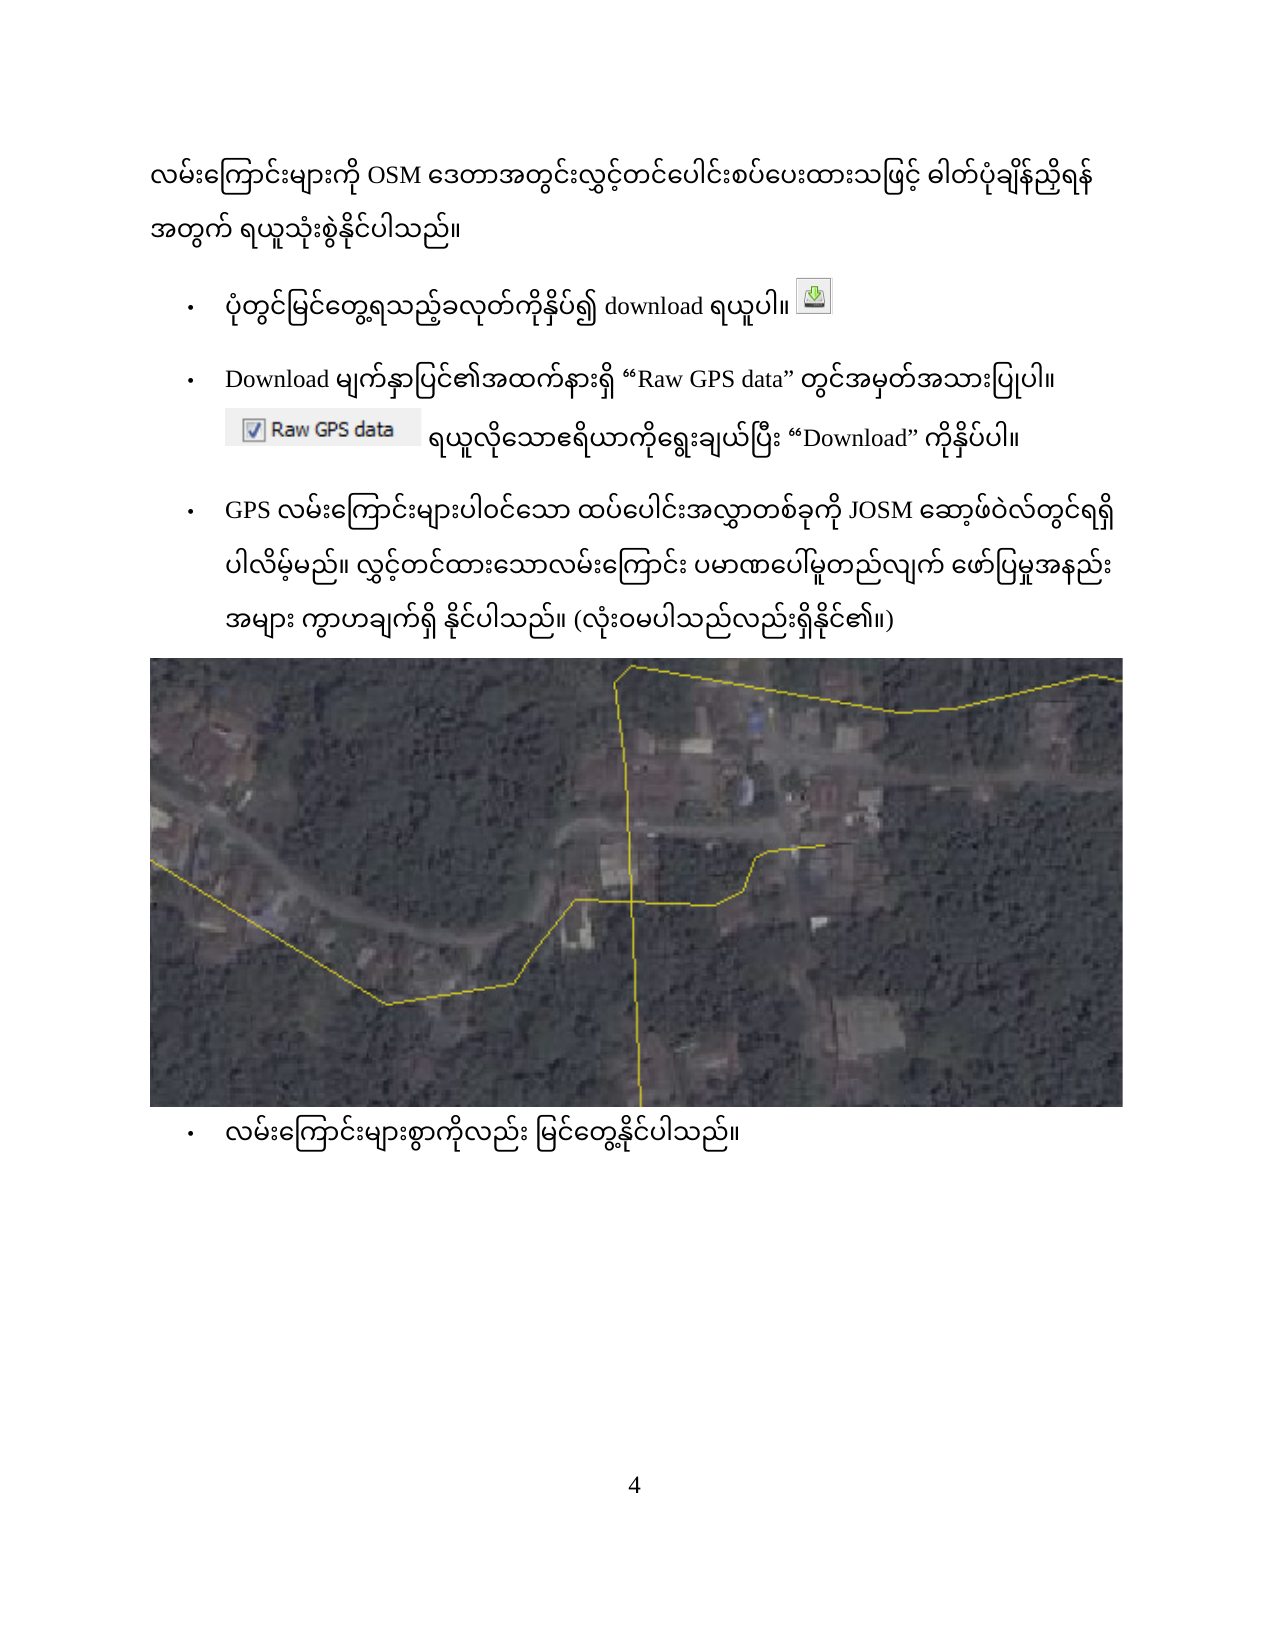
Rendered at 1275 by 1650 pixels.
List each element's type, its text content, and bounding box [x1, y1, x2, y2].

picture [150, 658, 1123, 1107]
list ပုံတွင်မြင်တွေ့ရသည့်ခလုတ်ကိုနှိပ်၍ download ရယူပါ။ [187, 277, 1125, 336]
list GPS လမ်းကြောင်းများပါ၀င်သော ထပ်ပေါင်းအလွှာတစ်ခုကို JOSM ဆော့ဖ်ဝဲလ်တွင်ရရှိပါလိမ့်မည်။ လွှင့်တင်ထားသောလမ်းကြောင်း ပမာဏပေါ်မူတည်လျက် ဖော်ပြမှုအနည်းအများ ကွာဟချက်ရှိ နိုင်ပါသည်။ (လုံးဝမပါသည်လည်းရှိနိုင်၏။) [187, 485, 1125, 649]
list လမ်းကြောင်းများစွာကိုလည်း မြင်တွေ့နိုင်ပါသည်။ [187, 1107, 1125, 1162]
picture [796, 277, 833, 315]
picture [225, 408, 422, 446]
list Download မျက်နှာပြင်၏အထက်နားရှိ “Raw GPS data” တွင်အမှတ်အသားပြုပါ။ ရယူလိုသောဧရိယာကိုရွေးချယ်ပြီး “Download” ကိုနှိပ်ပါ။ [187, 354, 1125, 467]
text လမ်းကြောင်းများကို OSM ဒေတာအတွင်းလွှင့်တင်ပေါင်းစပ်ပေးထားသဖြင့် ဓါတ်ပုံချိန်ညှိရန်အတွက် ရယူသုံးစွဲနိုင်ပါသည်။ [150, 150, 1125, 259]
